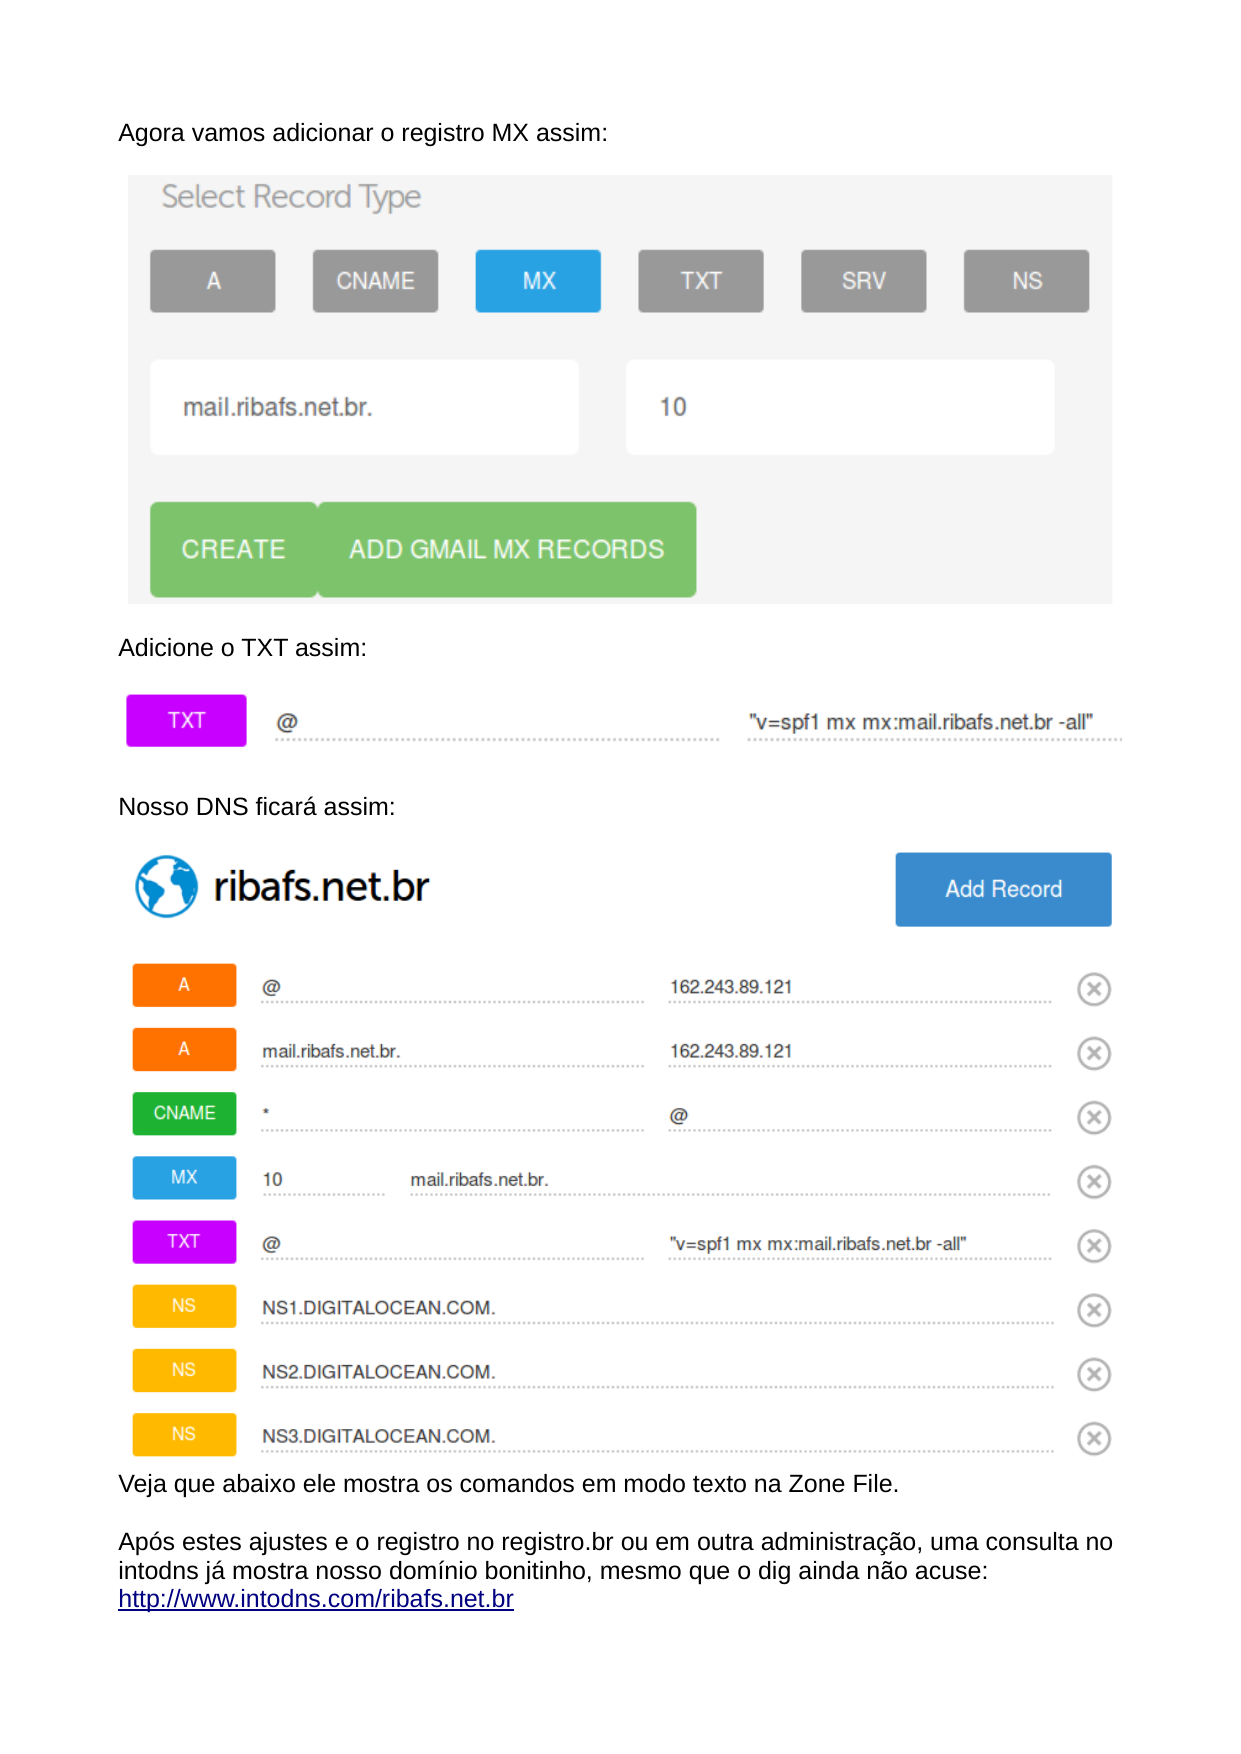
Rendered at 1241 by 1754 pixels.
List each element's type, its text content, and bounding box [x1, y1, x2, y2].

picture [127, 175, 1113, 604]
text Nosso DNS ficará assim: [118, 792, 1122, 820]
text Agora vamos adicionar o registro MX assim: [118, 118, 1122, 147]
text Adicione o TXT assim: [118, 632, 1122, 661]
text Após estes ajustes e o registro no registro.br ou em outra administração, uma consulta no intodns já mostra nosso domínio bonitinho, mesmo que o dig ainda não acuse: [118, 1527, 1122, 1584]
picture [118, 690, 1123, 763]
text Veja que abaixo ele mostra os comandos em modo texto na Zone File. [118, 1470, 1122, 1498]
text http://www.intodns.com/ribafs.net.br [118, 1584, 1122, 1613]
picture [118, 849, 1123, 1470]
